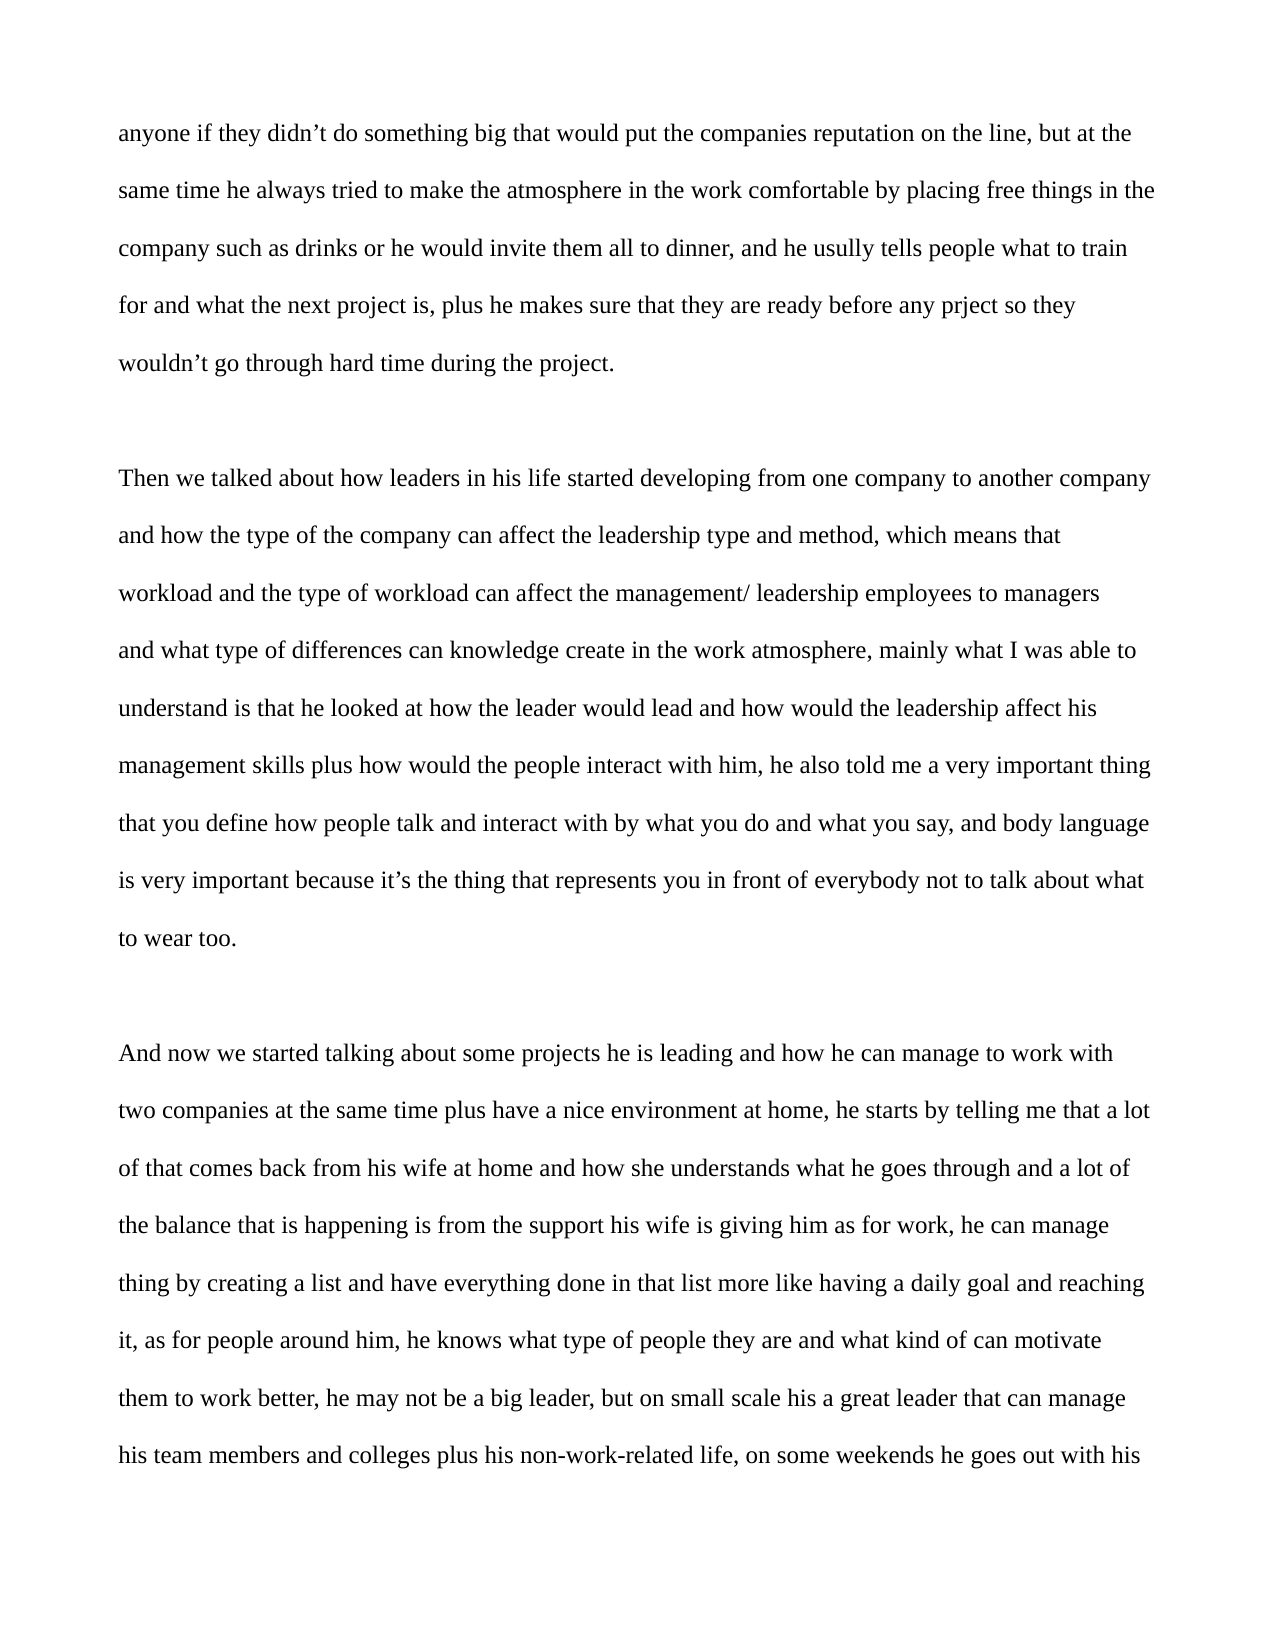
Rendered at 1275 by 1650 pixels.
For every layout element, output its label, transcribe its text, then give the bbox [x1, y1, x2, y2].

text And now we started talking about some projects he is leading and how he can manage to work with two companies at the same time plus have a nice environment at home, he starts by telling me that a lot of that comes back from his wife at home and how she understands what he goes through and a lot of the balance that is happening is from the support his wife is giving him as for work, he can manage thing by creating a list and have everything done in that list more like having a daily goal and reaching it, as for people around him, he knows what type of people they are and what kind of can motivate them to work better, he may not be a big leader, but on small scale his a great leader that can manage his team members and colleges plus his non-work-related life, on some weekends he goes out with his [118, 1038, 1157, 1469]
text anyone if they didn’t do something big that would put the companies reputation on the line, but at the same time he always tried to make the atmosphere in the work comfortable by placing free things in the company such as drinks or he would invite them all to dinner, and he usully tells people what to train for and what the next project is, plus he makes sure that they are ready before any prject so they wouldn’t go through hard time during the project. [118, 118, 1157, 377]
text and what type of differences can knowledge create in the work atmosphere, mainly what I was able to understand is that he looked at how the leader would lead and how would the leadership affect his management skills plus how would the people interact with him, he also told me a very important thing that you define how people talk and interact with by what you do and what you say, and body language is very important because it’s the thing that represents you in front of everybody not to talk about what to wear too. [118, 636, 1157, 952]
text Then we talked about how leaders in his life started developing from one company to another company and how the type of the company can affect the leadership type and method, which means that workload and the type of workload can affect the management/ leadership employees to managers [118, 463, 1157, 607]
